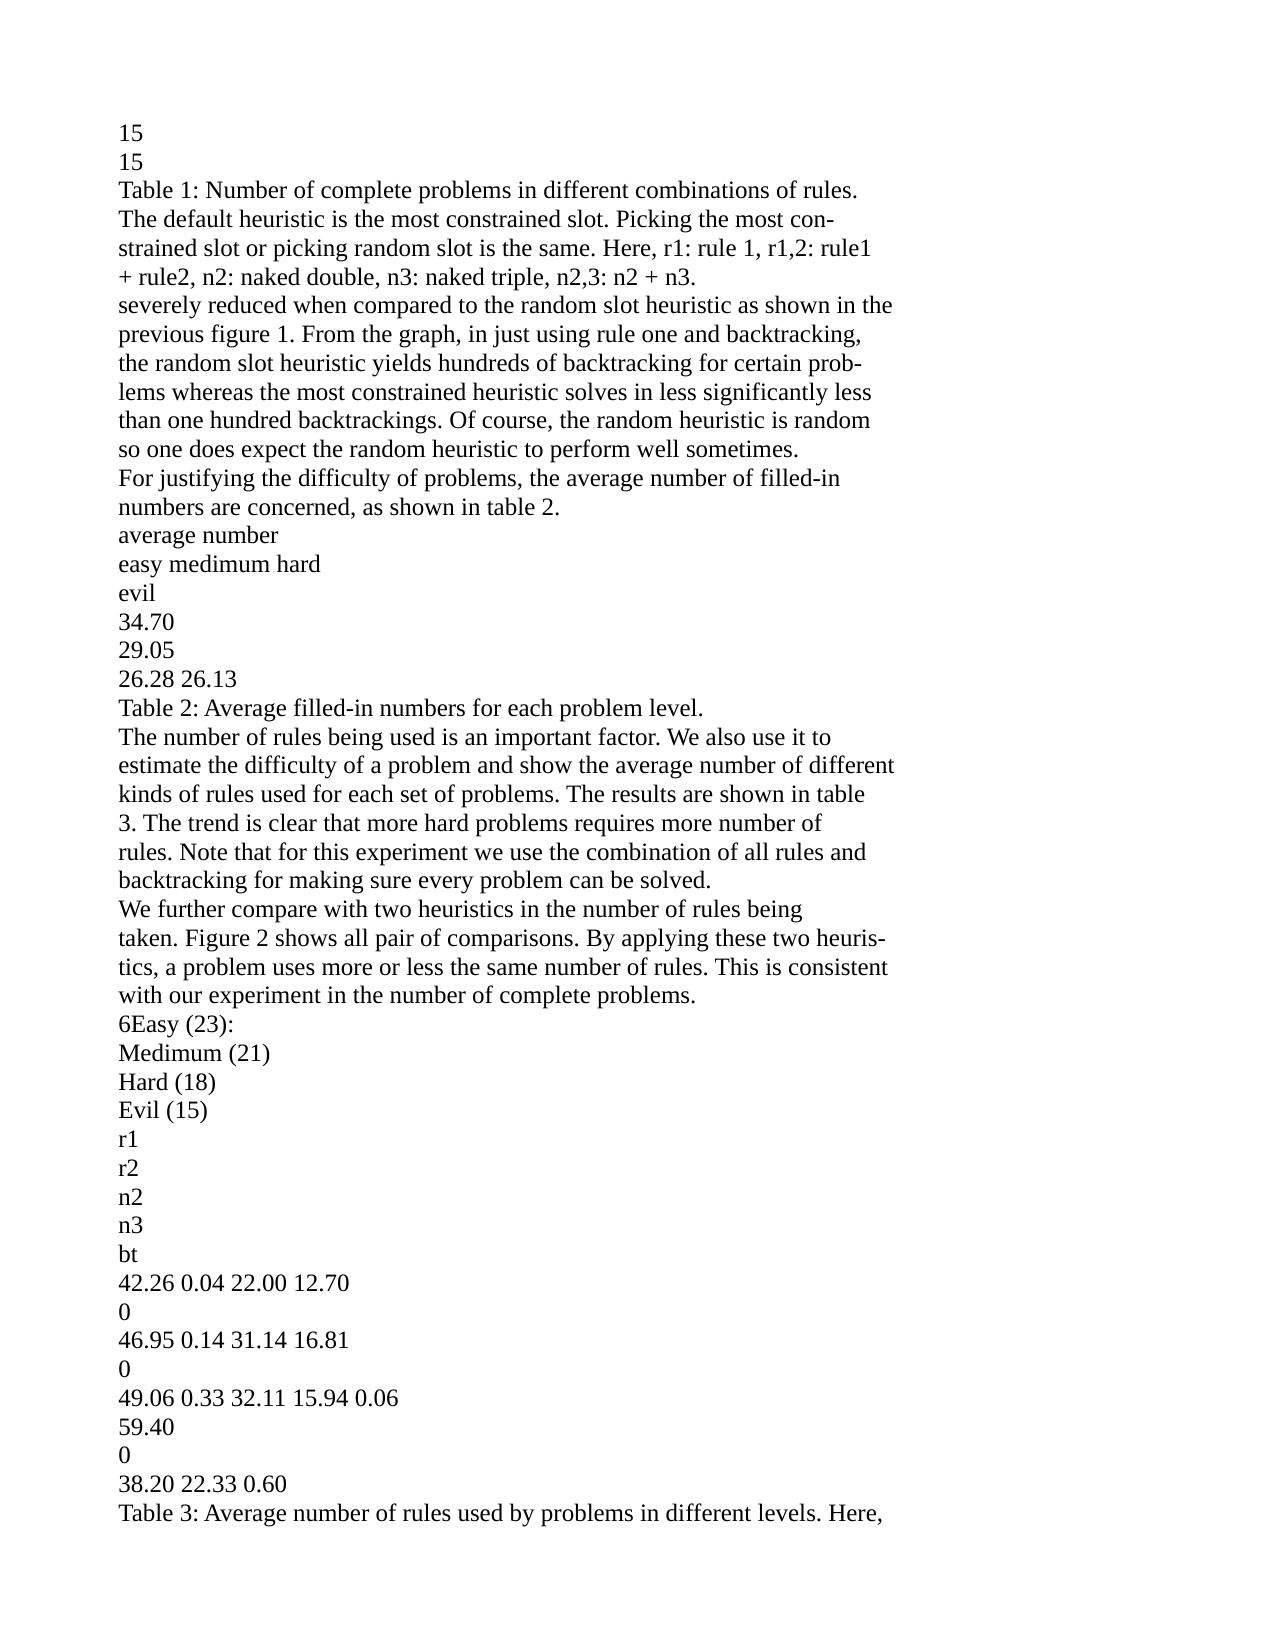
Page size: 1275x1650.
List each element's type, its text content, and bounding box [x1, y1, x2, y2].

text 0 [118, 1441, 1157, 1469]
text Table 3: Average number of rules used by problems in different levels. Here, [118, 1498, 1157, 1527]
text rules. Note that for this experiment we use the combination of all rules and [118, 837, 1157, 866]
text The default heuristic is the most constrained slot. Picking the most con- [118, 204, 1157, 233]
text 34.70 [118, 607, 1157, 636]
text bt [118, 1239, 1157, 1268]
text 59.40 [118, 1412, 1157, 1441]
text 26.28 26.13 [118, 664, 1157, 693]
text with our experiment in the number of complete problems. [118, 981, 1157, 1009]
text 15 [118, 147, 1157, 176]
text severely reduced when compared to the random slot heuristic as shown in the [118, 291, 1157, 319]
text easy medimum hard [118, 549, 1157, 578]
text so one does expect the random heuristic to perform well sometimes. [118, 434, 1157, 463]
text average number [118, 521, 1157, 549]
text estimate the difficulty of a problem and show the average number of different [118, 751, 1157, 779]
text 6Easy (23): [118, 1009, 1157, 1038]
text Table 2: Average filled-in numbers for each problem level. [118, 693, 1157, 722]
text previous figure 1. From the graph, in just using rule one and backtracking, [118, 319, 1157, 348]
text n3 [118, 1211, 1157, 1239]
text taken. Figure 2 shows all pair of comparisons. By applying these two heuris- [118, 923, 1157, 952]
text kinds of rules used for each set of problems. The results are shown in table [118, 779, 1157, 808]
text Evil (15) [118, 1096, 1157, 1124]
text the random slot heuristic yields hundreds of backtracking for certain prob- [118, 348, 1157, 377]
text lems whereas the most constrained heuristic solves in less significantly less [118, 377, 1157, 406]
text Hard (18) [118, 1067, 1157, 1096]
text We further compare with two heuristics in the number of rules being [118, 894, 1157, 923]
text 3. The trend is clear that more hard problems requires more number of [118, 808, 1157, 837]
text tics, a problem uses more or less the same number of rules. This is consistent [118, 952, 1157, 981]
text Table 1: Number of complete problems in different combinations of rules. [118, 176, 1157, 204]
text + rule2, n2: naked double, n3: naked triple, n2,3: n2 + n3. [118, 262, 1157, 291]
text For justifying the difficulty of problems, the average number of filled-in [118, 463, 1157, 492]
text backtracking for making sure every problem can be solved. [118, 866, 1157, 894]
text 42.26 0.04 22.00 12.70 [118, 1268, 1157, 1297]
text 38.20 22.33 0.60 [118, 1469, 1157, 1498]
text than one hundred backtrackings. Of course, the random heuristic is random [118, 406, 1157, 434]
text numbers are concerned, as shown in table 2. [118, 492, 1157, 521]
text r2 [118, 1153, 1157, 1182]
text 29.05 [118, 636, 1157, 664]
text Medimum (21) [118, 1038, 1157, 1067]
text n2 [118, 1182, 1157, 1211]
text evil [118, 578, 1157, 607]
text 15 [118, 118, 1157, 147]
text r1 [118, 1124, 1157, 1153]
text 0 [118, 1354, 1157, 1383]
text 0 [118, 1297, 1157, 1326]
text strained slot or picking random slot is the same. Here, r1: rule 1, r1,2: rule1 [118, 233, 1157, 262]
text The number of rules being used is an important factor. We also use it to [118, 722, 1157, 751]
text 49.06 0.33 32.11 15.94 0.06 [118, 1383, 1157, 1412]
text 46.95 0.14 31.14 16.81 [118, 1326, 1157, 1354]
